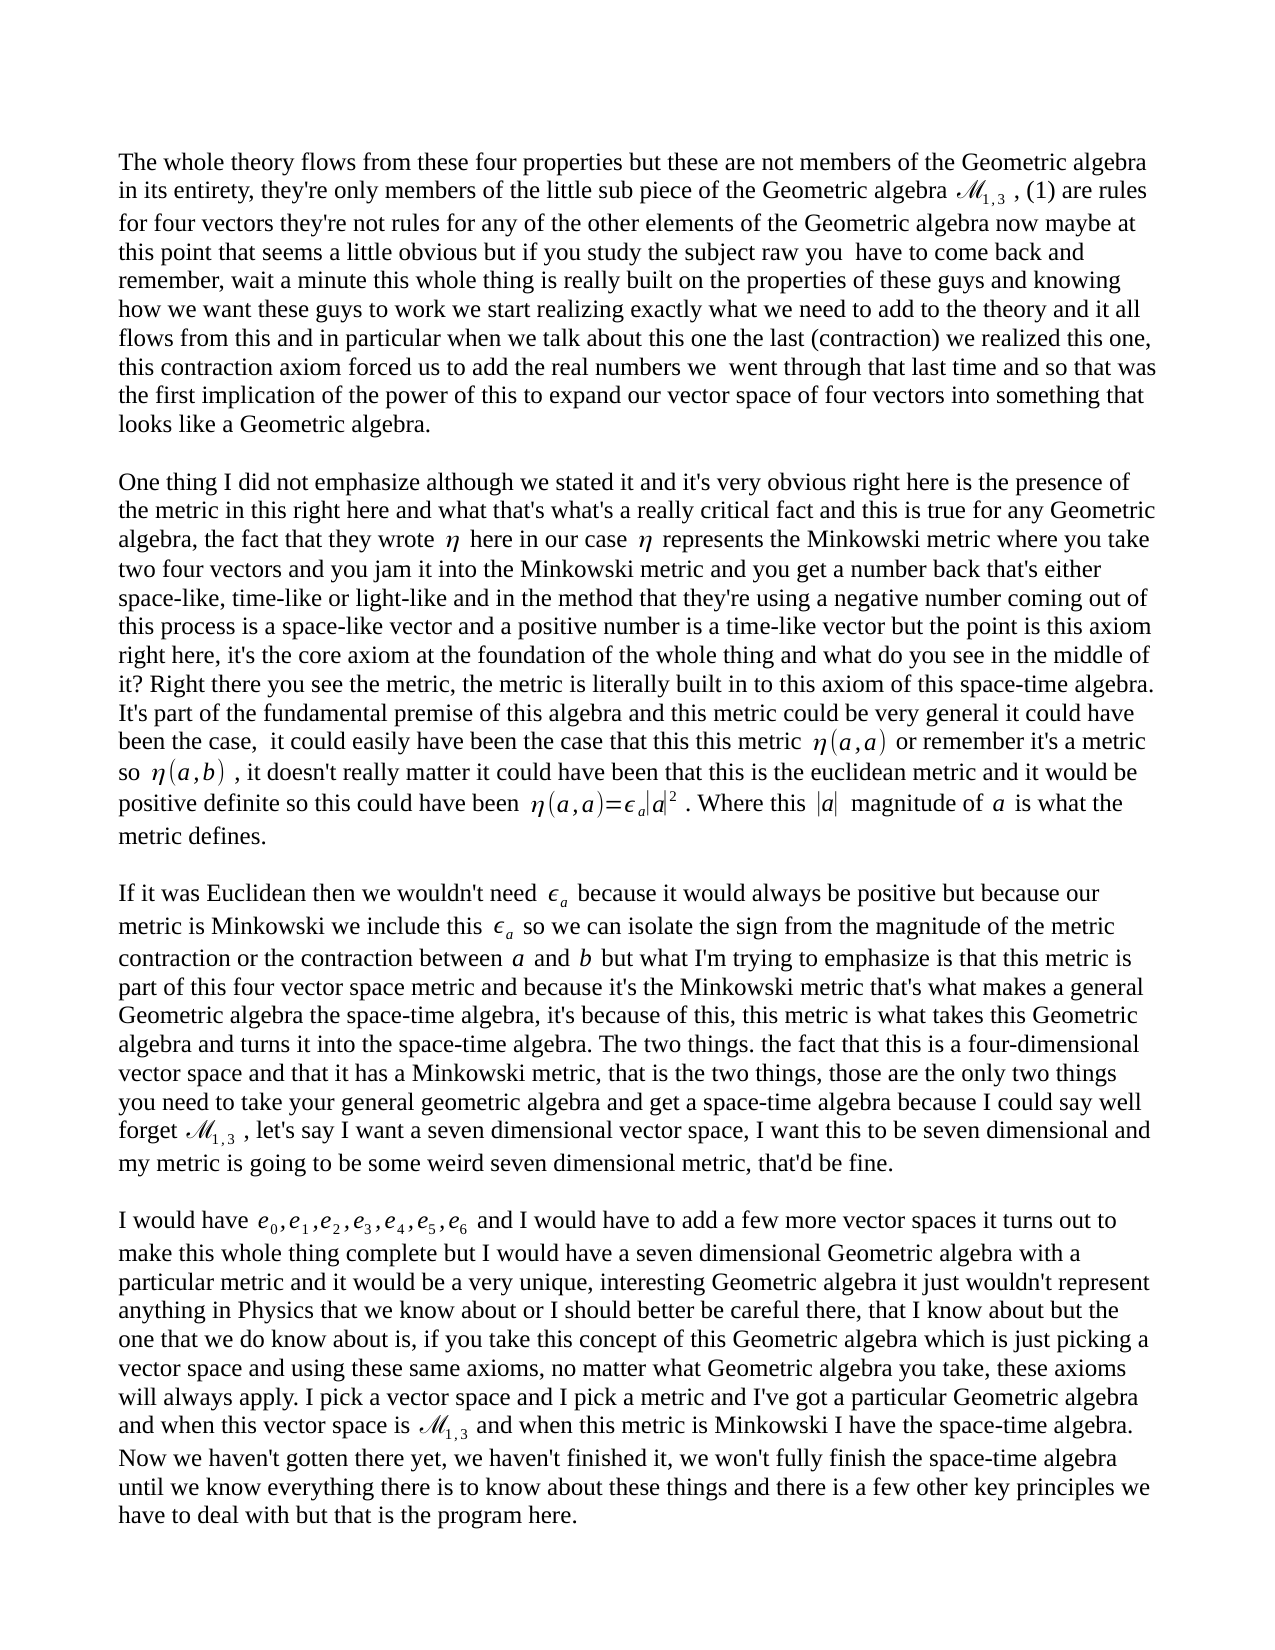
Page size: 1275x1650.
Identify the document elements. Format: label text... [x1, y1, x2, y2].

text One thing I did not emphasize although we stated it and it's very obvious right here is the presence of the metric in this right here and what that's what's a really critical fact and this is true for any Geometric algebra, the fact that they wrotehere in our caserepresents the Minkowski metric where you take two four vectors and you jam it into the Minkowski metric and you get a number back that's either space-like, time-like or light-like and in the method that they're using a negative number coming out of this process is a space-like vector and a positive number is a time-like vector but the point is this axiom right here, it's the core axiom at the foundation of the whole thing and what do you see in the middle of it? Right there you see the metric, the metric is literally built in to this axiom of this space-time algebra. It's part of the fundamental premise of this algebra and this metric could be very general it could have been the case, it could easily have been the case that this this metricor remember it's a metric so, it doesn't really matter it could have been that this is the euclidean metric and it would be positive definite so this could have been. Where thismagnitude ofis what the metric defines. [118, 467, 1157, 849]
text If it was Euclidean then we wouldn't needbecause it would always be positive but because our metric is Minkowski we include thisso we can isolate the sign from the magnitude of the metric contraction or the contraction betweenandbut what I'm trying to emphasize is that this metric is part of this four vector space metric and because it's the Minkowski metric that's what makes a general Geometric algebra the space-time algebra, it's because of this, this metric is what takes this Geometric algebra and turns it into the space-time algebra. The two things. the fact that this is a four-dimensional vector space and that it has a Minkowski metric, that is the two things, those are the only two things you need to take your general geometric algebra and get a space-time algebra because I could say well forget, let's say I want a seven dimensional vector space, I want this to be seven dimensional and my metric is going to be some weird seven dimensional metric, that'd be fine. [118, 878, 1157, 1177]
text The whole theory flows from these four properties but these are not members of the Geometric algebra in its entirety, they're only members of the little sub piece of the Geometric algebra, (1) are rules for four vectors they're not rules for any of the other elements of the Geometric algebra now maybe at this point that seems a little obvious but if you study the subject raw you have to come back and remember, wait a minute this whole thing is really built on the properties of these guys and knowing how we want these guys to work we start realizing exactly what we need to add to the theory and it all flows from this and in particular when we talk about this one the last (contraction) we realized this one, this contraction axiom forced us to add the real numbers we went through that last time and so that was the first implication of the power of this to expand our vector space of four vectors into something that looks like a Geometric algebra. [118, 147, 1157, 438]
text I would haveand I would have to add a few more vector spaces it turns out to make this whole thing complete but I would have a seven dimensional Geometric algebra with a particular metric and it would be a very unique, interesting Geometric algebra it just wouldn't represent anything in Physics that we know about or I should better be careful there, that I know about but the one that we do know about is, if you take this concept of this Geometric algebra which is just picking a vector space and using these same axioms, no matter what Geometric algebra you take, these axioms will always apply. I pick a vector space and I pick a metric and I've got a particular Geometric algebra and when this vector space isand when this metric is Minkowski I have the space-time algebra. Now we haven't gotten there yet, we haven't finished it, we won't fully finish the space-time algebra until we know everything there is to know about these things and there is a few other key principles we have to deal with but that is the program here. [118, 1206, 1157, 1529]
